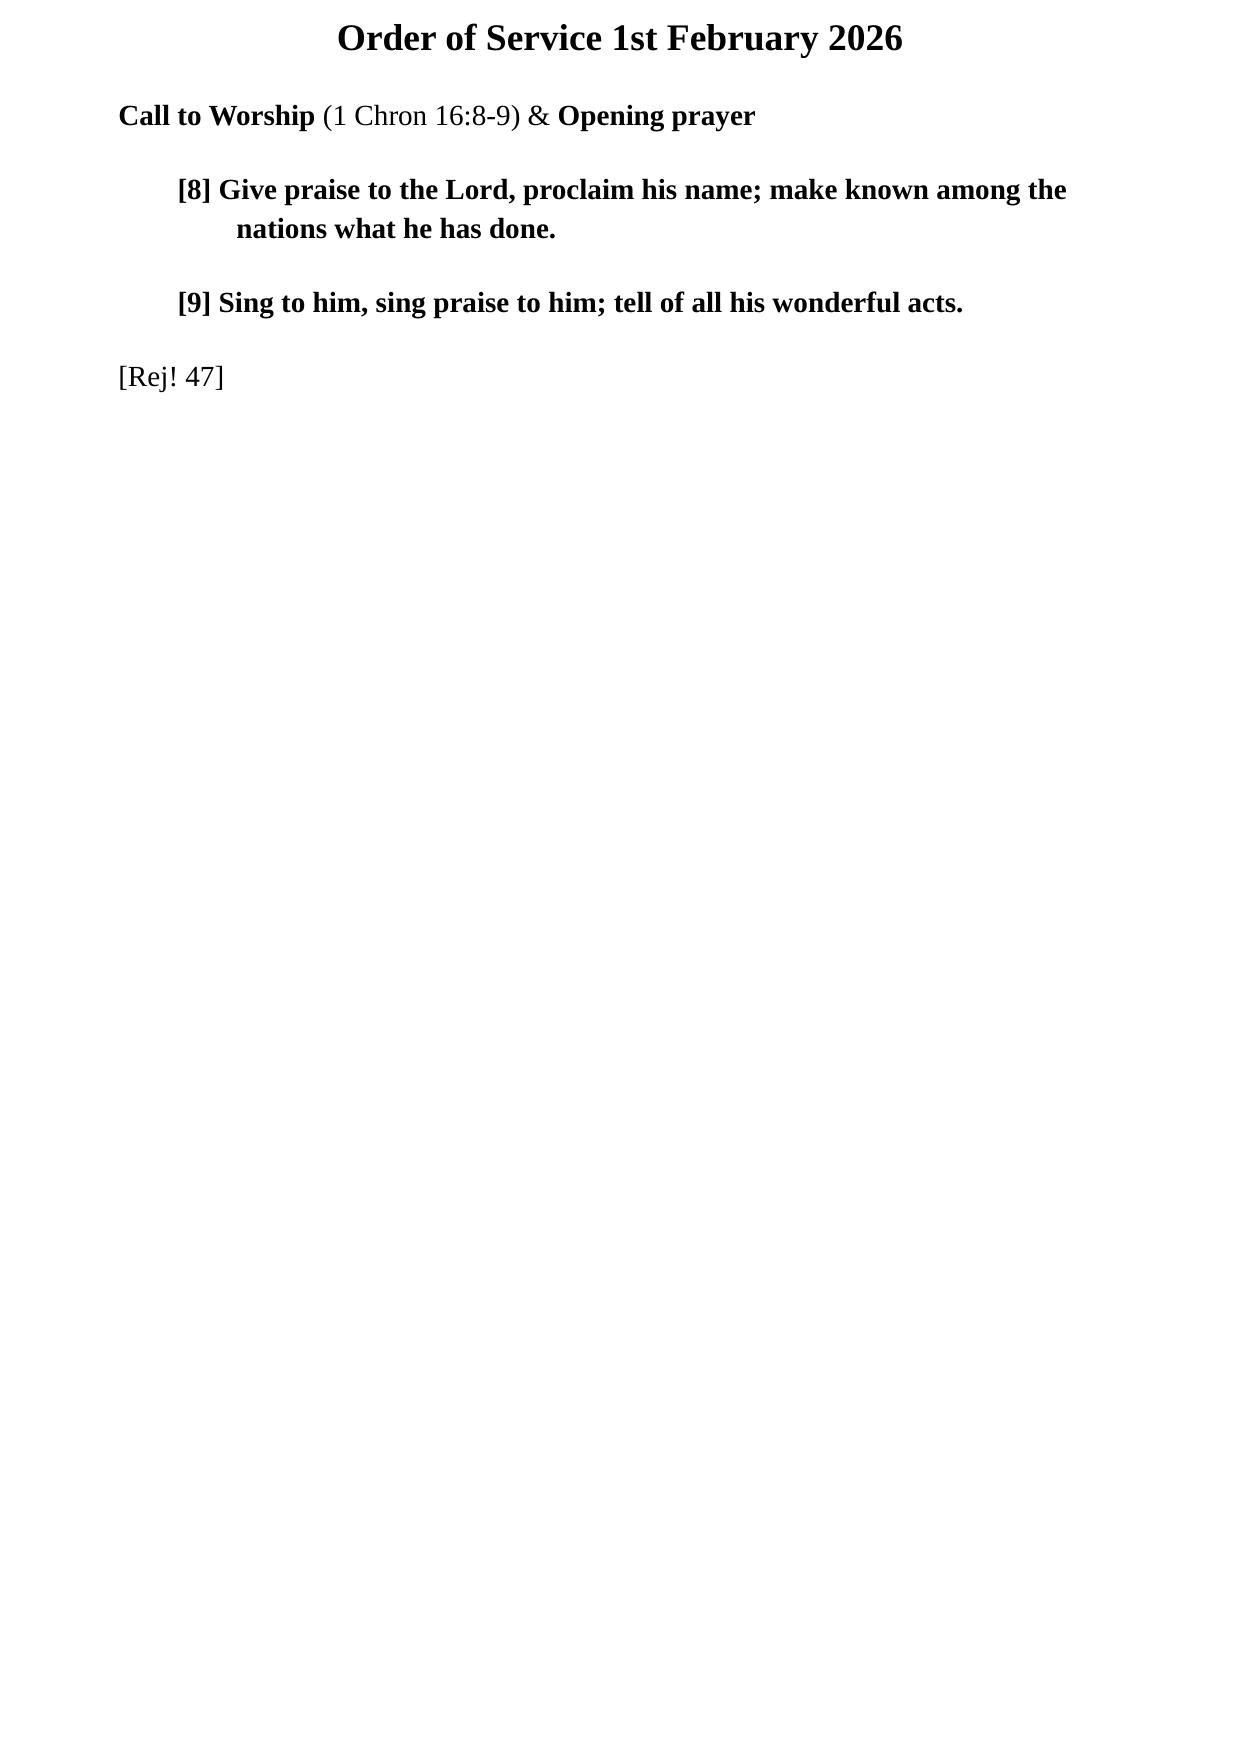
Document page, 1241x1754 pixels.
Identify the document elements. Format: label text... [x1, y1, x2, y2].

text Call to Worship (1 Chron 16:8-9) & Opening prayer [118, 98, 1122, 132]
text [8] Give praise to the Lord, proclaim his name; make known among the nations what he has done. [177, 172, 1122, 244]
text [Rej! 47] [118, 359, 1122, 392]
text [9] Sing to him, sing praise to him; tell of all his wonderful acts. [177, 285, 1122, 318]
